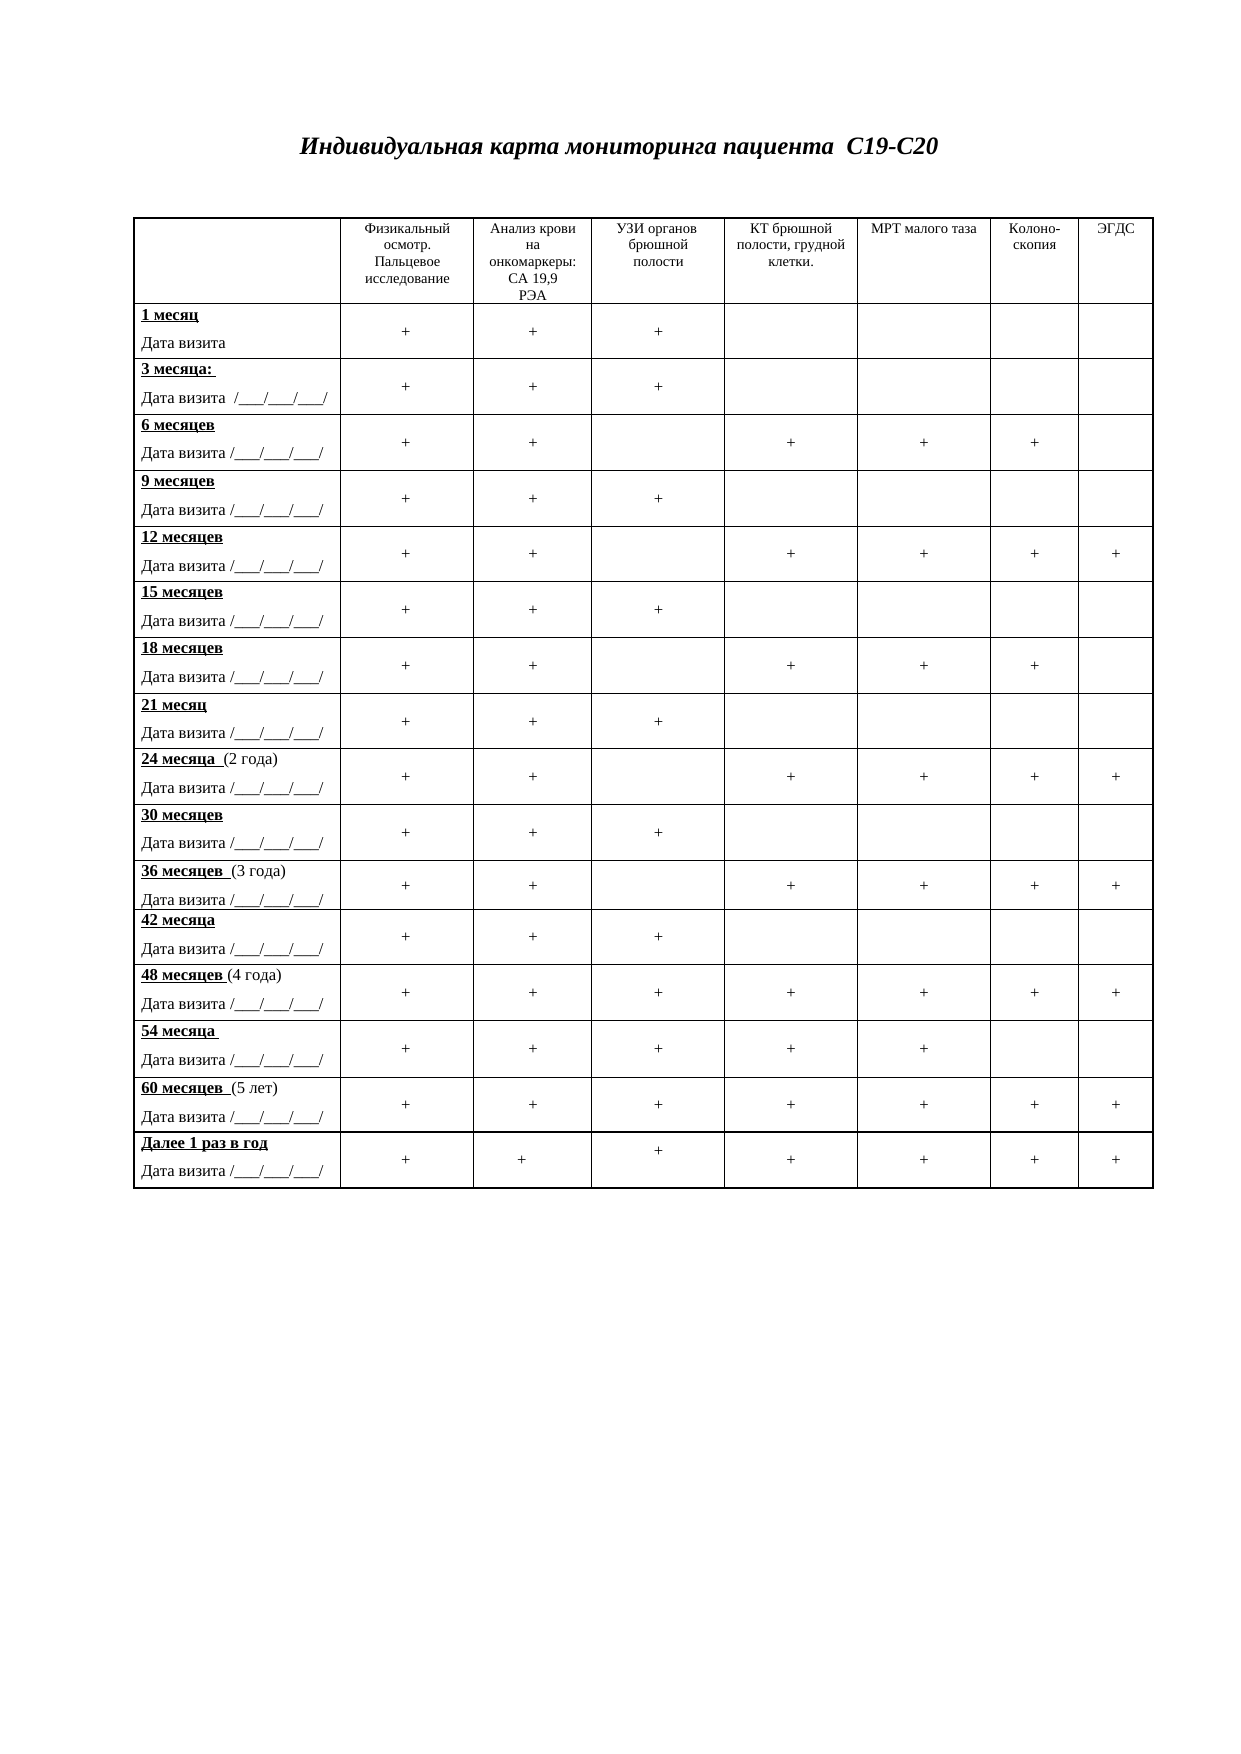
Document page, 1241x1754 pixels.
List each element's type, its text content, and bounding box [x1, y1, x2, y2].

table_cell [991, 582, 1078, 637]
table_cell + [474, 749, 591, 803]
table_cell + [341, 861, 473, 909]
table_cell [991, 805, 1078, 860]
table_cell [725, 805, 857, 860]
table_cell 1 месяц Дата визита [135, 304, 340, 358]
table_cell + [474, 1021, 591, 1077]
table_cell [725, 304, 857, 358]
table_cell [991, 910, 1078, 964]
table_cell [592, 749, 724, 803]
table_cell + [341, 910, 473, 964]
table_cell + [991, 415, 1078, 470]
table_cell [1079, 805, 1152, 860]
table_cell + [592, 582, 724, 637]
table_cell 21 месяц Дата визита /___/___/___/ [135, 694, 340, 748]
table_cell + [1079, 965, 1152, 1020]
table_cell + [725, 1021, 857, 1077]
table_cell + [1079, 1078, 1152, 1131]
table_cell [592, 638, 724, 693]
table_cell + [592, 965, 724, 1020]
table_cell + [341, 749, 473, 803]
table_cell + [592, 471, 724, 526]
table_cell [858, 304, 990, 358]
table_cell + [725, 638, 857, 693]
table_cell + [474, 694, 591, 748]
table_cell + [474, 415, 591, 470]
table_cell + [725, 749, 857, 803]
table_cell [991, 304, 1078, 358]
table_cell [725, 471, 857, 526]
table_cell + [341, 471, 473, 526]
table_cell Далее 1 раз в год Дата визита /___/___/___/ [135, 1133, 340, 1187]
table_cell 36 месяцев (3 года) Дата визита /___/___/___/ [135, 861, 340, 909]
table_cell + [991, 965, 1078, 1020]
table_cell + [341, 1021, 473, 1077]
table_cell [1079, 582, 1152, 637]
table_header МРТ малого таза [858, 219, 990, 303]
table_cell 60 месяцев (5 лет) Дата визита /___/___/___/ [135, 1078, 340, 1131]
table_cell 42 месяца Дата визита /___/___/___/ [135, 910, 340, 964]
table_cell [858, 694, 990, 748]
table_cell + [725, 1078, 857, 1131]
table_cell + [725, 527, 857, 581]
table_cell + [474, 965, 591, 1020]
table_cell + [725, 965, 857, 1020]
table_cell [1079, 471, 1152, 526]
table_cell + [474, 910, 591, 964]
table_cell [592, 861, 724, 909]
table_header Физикальный осмотр. Пальцевое исследование [341, 219, 473, 303]
table_cell + [341, 359, 473, 413]
table_cell + [474, 527, 591, 581]
table_cell + [474, 359, 591, 413]
table_cell + [474, 582, 591, 637]
table_cell + [858, 638, 990, 693]
table_cell [725, 582, 857, 637]
text Индивидуальная карта мониторинга пациента С19-С20 [75, 131, 1165, 160]
table_cell [725, 910, 857, 964]
table_cell 3 месяца: Дата визита /___/___/___/ [135, 359, 340, 413]
table_cell + [341, 965, 473, 1020]
table_cell + [592, 910, 724, 964]
table_cell + [592, 805, 724, 860]
table_cell + [341, 1133, 473, 1187]
table_cell + [474, 471, 591, 526]
table_cell 12 месяцев Дата визита /___/___/___/ [135, 527, 340, 581]
table_cell 48 месяцев (4 года) Дата визита /___/___/___/ [135, 965, 340, 1020]
table_cell [1079, 910, 1152, 964]
table_cell + [341, 805, 473, 860]
table_cell + [858, 861, 990, 909]
table_cell [1079, 1021, 1152, 1077]
table_header ЭГДС [1079, 219, 1152, 303]
table_cell [1079, 304, 1152, 358]
table_cell [592, 527, 724, 581]
table_cell [858, 805, 990, 860]
table_cell + [474, 1078, 591, 1131]
table_cell + [474, 805, 591, 860]
table_cell + [592, 694, 724, 748]
table_cell + [991, 861, 1078, 909]
table_header УЗИ органов брюшной полости [592, 219, 724, 303]
table_cell [725, 694, 857, 748]
table_cell + [341, 1078, 473, 1131]
table_cell [858, 471, 990, 526]
table_cell + [592, 1021, 724, 1077]
table_cell + [991, 749, 1078, 803]
table_cell + [858, 1021, 990, 1077]
table_cell [1079, 638, 1152, 693]
table_cell [858, 910, 990, 964]
table_cell + [592, 1078, 724, 1131]
table_cell + [341, 638, 473, 693]
table_cell + [725, 861, 857, 909]
table_cell + [1079, 749, 1152, 803]
table_header Колоно- скопия [991, 219, 1078, 303]
table_header Анализ крови на онкомаркеры: СА 19,9 РЭА [474, 219, 591, 303]
table_cell + [592, 304, 724, 358]
table_cell [858, 359, 990, 413]
table_cell + [474, 304, 591, 358]
table_header [135, 219, 340, 303]
table_cell + [858, 527, 990, 581]
table_cell + [341, 304, 473, 358]
table_cell 54 месяца Дата визита /___/___/___/ [135, 1021, 340, 1077]
table_cell + [858, 1078, 990, 1131]
table_cell 6 месяцев Дата визита /___/___/___/ [135, 415, 340, 470]
table_cell + [725, 1133, 857, 1187]
table_cell [1079, 359, 1152, 413]
table_cell + [1079, 527, 1152, 581]
table_cell [991, 471, 1078, 526]
table_cell 30 месяцев Дата визита /___/___/___/ [135, 805, 340, 860]
table_cell + [991, 527, 1078, 581]
table_cell + [991, 1133, 1078, 1187]
table_cell 9 месяцев Дата визита /___/___/___/ [135, 471, 340, 526]
table_cell + [991, 638, 1078, 693]
table_cell [725, 359, 857, 413]
table_cell [991, 359, 1078, 413]
table_cell + [474, 638, 591, 693]
table_cell + [592, 359, 724, 413]
table_cell + [341, 527, 473, 581]
table_cell 18 месяцев Дата визита /___/___/___/ [135, 638, 340, 693]
table_cell + [341, 694, 473, 748]
table_cell + [858, 749, 990, 803]
table_cell [991, 694, 1078, 748]
table_cell + [341, 415, 473, 470]
table_cell [1079, 694, 1152, 748]
table_cell 15 месяцев Дата визита /___/___/___/ [135, 582, 340, 637]
table_cell [991, 1021, 1078, 1077]
table_cell + [341, 582, 473, 637]
table_cell + [1079, 1133, 1152, 1187]
table_cell + [858, 965, 990, 1020]
table_cell + [1079, 861, 1152, 909]
table_cell + [592, 1133, 724, 1187]
table_cell + [725, 415, 857, 470]
table_cell + [991, 1078, 1078, 1131]
table_cell + [858, 1133, 990, 1187]
table_cell + [858, 415, 990, 470]
table_cell 24 месяца (2 года) Дата визита /___/___/___/ [135, 749, 340, 803]
table_cell [1079, 415, 1152, 470]
table_cell [858, 582, 990, 637]
table_cell + [474, 1133, 591, 1187]
table_cell + [474, 861, 591, 909]
table_header КТ брюшной полости, грудной клетки. [725, 219, 857, 303]
table_cell [592, 415, 724, 470]
